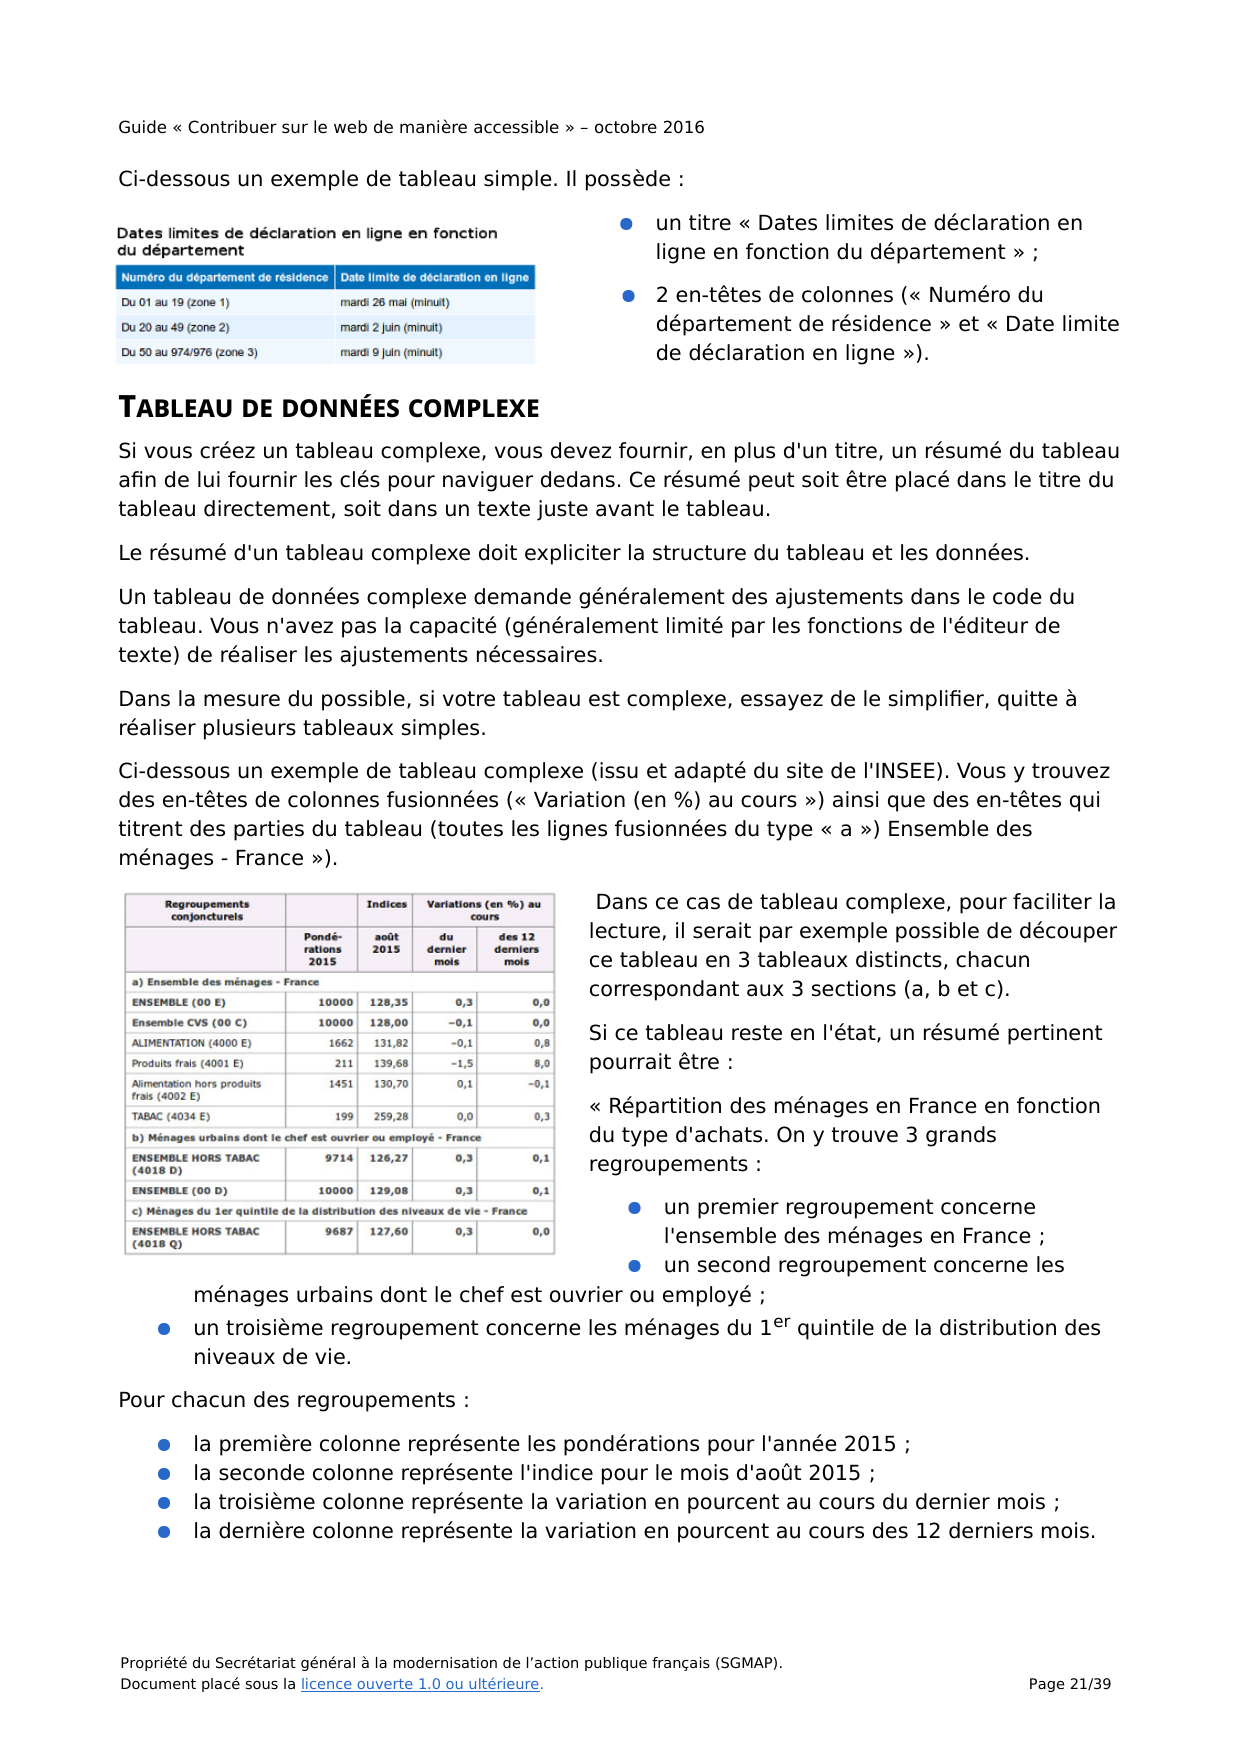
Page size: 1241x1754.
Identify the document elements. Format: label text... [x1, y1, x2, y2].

text Dans ce cas de tableau complexe, pour faciliter la lecture, il serait par exemple possible de découper ce tableau en 3 tableaux distincts, chacun correspondant aux 3 sections (a, b et c). [560, 890, 1122, 1002]
text Si vous créez un tableau complexe, vous devez fournir, en plus d'un titre, un résumé du tableau afin de lui fournir les clés pour naviguer dedans. Ce résumé peut soit être placé dans le titre du tableau directement, soit dans un texte juste avant le tableau. [118, 439, 1122, 522]
list la troisième colonne représente la variation en pourcent au cours du dernier mois ; [156, 1490, 1122, 1514]
text Ci-dessous un exemple de tableau simple. Il possède : [118, 167, 1122, 191]
list la première colonne représente les pondérations pour l'année 2015 ; [156, 1432, 1122, 1456]
subtitle Tableau de données complexe [118, 385, 1122, 427]
text Le résumé d'un tableau complexe doit expliciter la structure du tableau et les données. [118, 541, 1122, 565]
picture [118, 890, 560, 1258]
text Dans la mesure du possible, si votre tableau est complexe, essayez de le simplifier, quitte à réaliser plusieurs tableaux simples. [118, 687, 1122, 740]
list un troisième regroupement concerne les ménages du 1er quintile de la distribution des niveaux de vie. [156, 1312, 1122, 1369]
list un second regroupement concerne les ménages urbains dont le chef est ouvrier ou employé ; [156, 1253, 1122, 1307]
text Un tableau de données complexe demande généralement des ajustements dans le code du tableau. Vous n'avez pas la capacité (généralement limité par les fonctions de l'éditeur de texte) de réaliser les ajustements nécessaires. [118, 585, 1122, 667]
list un premier regroupement concerne l'ensemble des ménages en France ; [560, 1195, 1122, 1249]
list la dernière colonne représente la variation en pourcent au cours des 12 derniers mois. [156, 1519, 1122, 1543]
picture [109, 217, 551, 375]
text Si ce tableau reste en l'état, un résumé pertinent pourrait être : [560, 1021, 1122, 1074]
text Pour chacun des regroupements : [118, 1388, 1122, 1413]
list un titre « Dates limites de déclaration en ligne en fonction du département » ; [156, 211, 1122, 264]
text « Répartition des ménages en France en fonction du type d'achats. On y trouve 3 grands regroupements : [560, 1094, 1122, 1176]
list la seconde colonne représente l'indice pour le mois d'août 2015 ; [156, 1461, 1122, 1485]
text Ci-dessous un exemple de tableau complexe (issu et adapté du site de l'INSEE). Vous y trouvez des en-têtes de colonnes fusionnées (« Variation (en %) au cours ») ainsi que des en-têtes qui titrent des parties du tableau (toutes les lignes fusionnées du type « a ») Ensemble des ménages - France »). [118, 759, 1122, 871]
list 2 en-têtes de colonnes (« Numéro du département de résidence » et « Date limite de déclaration en ligne »). [620, 283, 1122, 366]
